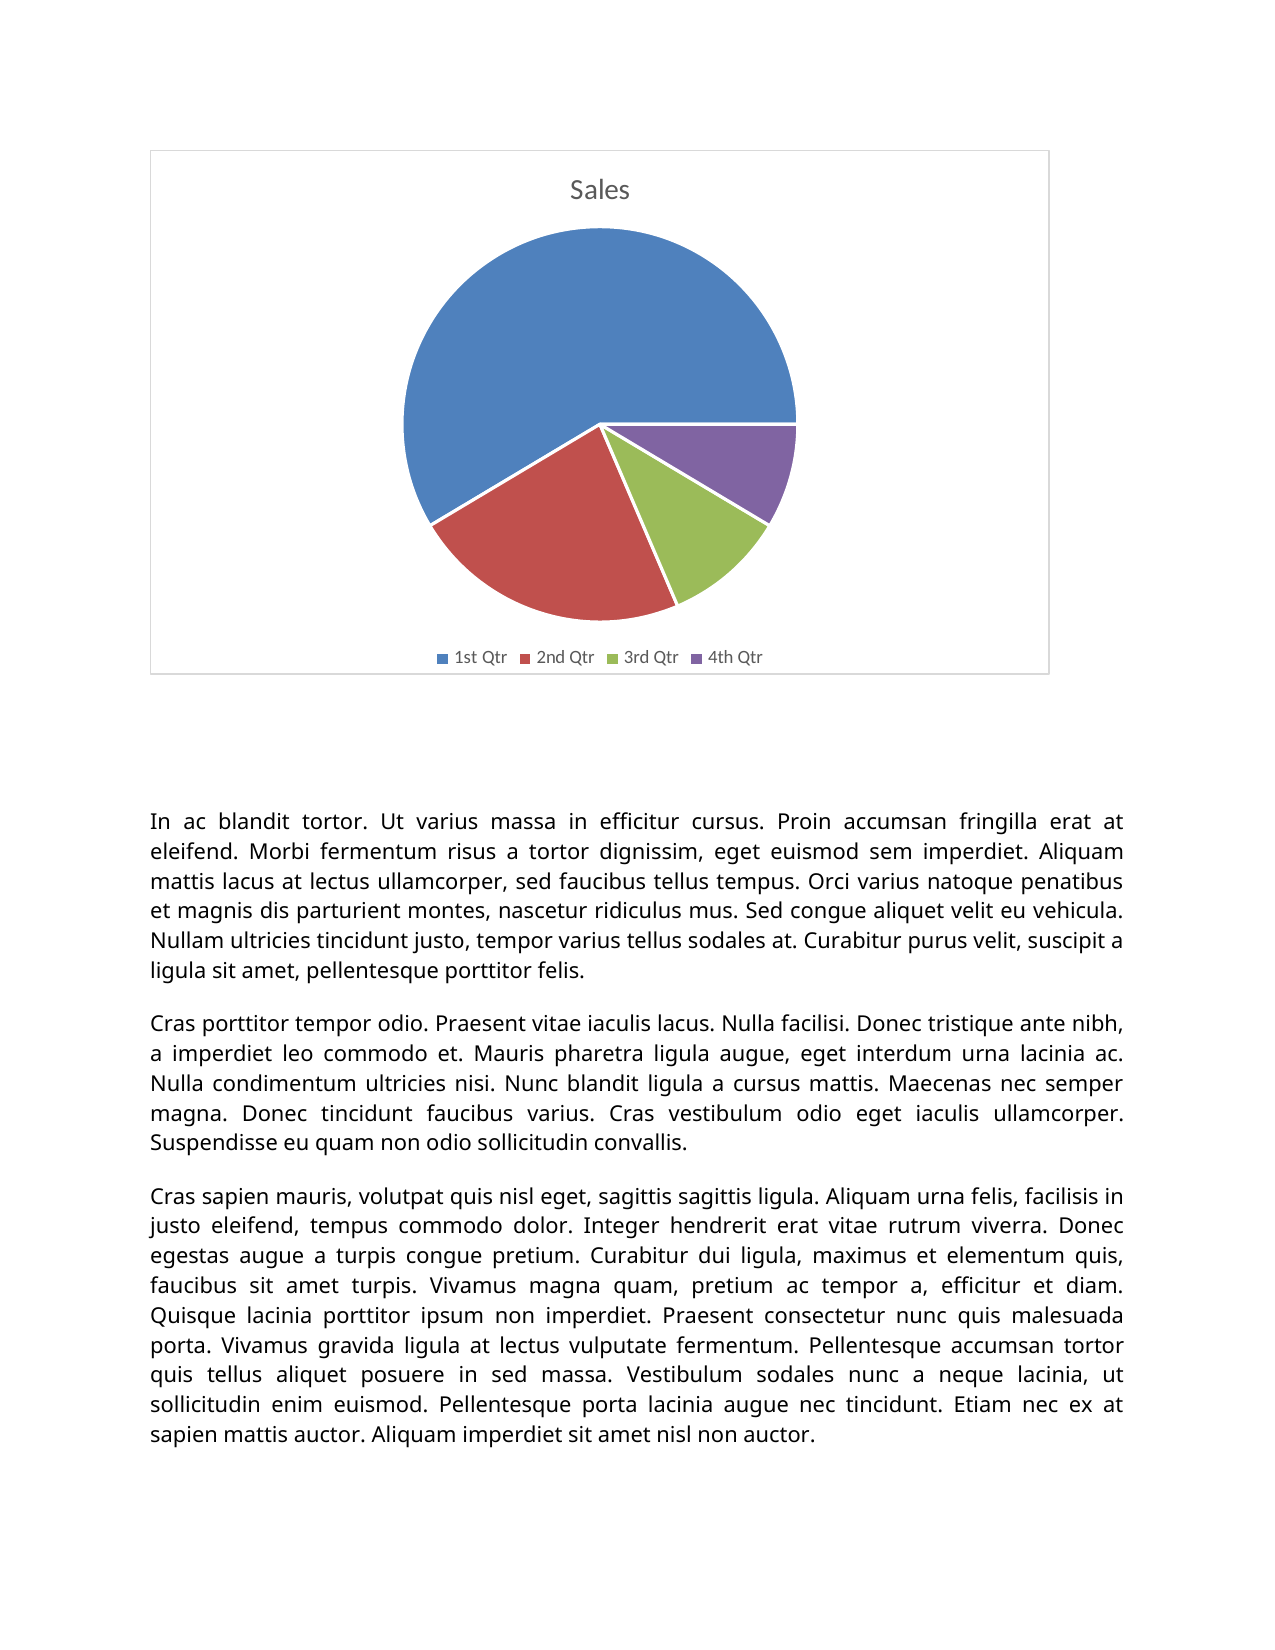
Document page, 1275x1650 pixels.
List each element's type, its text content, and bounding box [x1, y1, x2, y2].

text Cras sapien mauris, volutpat quis nisl eget, sagittis sagittis ligula. Aliquam urna felis, facilisis in justo eleifend, tempus commodo dolor. Integer hendrerit erat vitae rutrum viverra. Donec egestas augue a turpis congue pretium. Curabitur dui ligula, maximus et elementum quis, faucibus sit amet turpis. Vivamus magna quam, pretium ac tempor a, efficitur et diam. Quisque lacinia porttitor ipsum non imperdiet. Praesent consectetur nunc quis malesuada porta. Vivamus gravida ligula at lectus vulputate fermentum. Pellentesque accumsan tortor quis tellus aliquet posuere in sed massa. Vestibulum sodales nunc a neque lacinia, ut sollicitudin enim euismod. Pellentesque porta lacinia augue nec tincidunt. Etiam nec ex at sapien mattis auctor. Aliquam imperdiet sit amet nisl non auctor. [150, 1181, 1125, 1449]
text Cras porttitor tempor odio. Praesent vitae iaculis lacus. Nulla facilisi. Donec tristique ante nibh, a imperdiet leo commodo et. Mauris pharetra ligula augue, eget interdum urna lacinia ac. Nulla condimentum ultricies nisi. Nunc blandit ligula a cursus mattis. Maecenas nec semper magna. Donec tincidunt faucibus varius. Cras vestibulum odio eget iaculis ullamcorper. Suspendisse eu quam non odio sollicitudin convallis. [150, 1008, 1125, 1157]
text In ac blandit tortor. Ut varius massa in efficitur cursus. Proin accumsan fringilla erat at eleifend. Morbi fermentum risus a tortor dignissim, eget euismod sem imperdiet. Aliquam mattis lacus at lectus ullamcorper, sed faucibus tellus tempus. Orci varius natoque penatibus et magnis dis parturient montes, nascetur ridiculus mus. Sed congue aliquet velit eu vehicula. Nullam ultricies tincidunt justo, tempor varius tellus sodales at. Curabitur purus velit, suscipit a ligula sit amet, pellentesque porttitor felis. [150, 806, 1125, 985]
